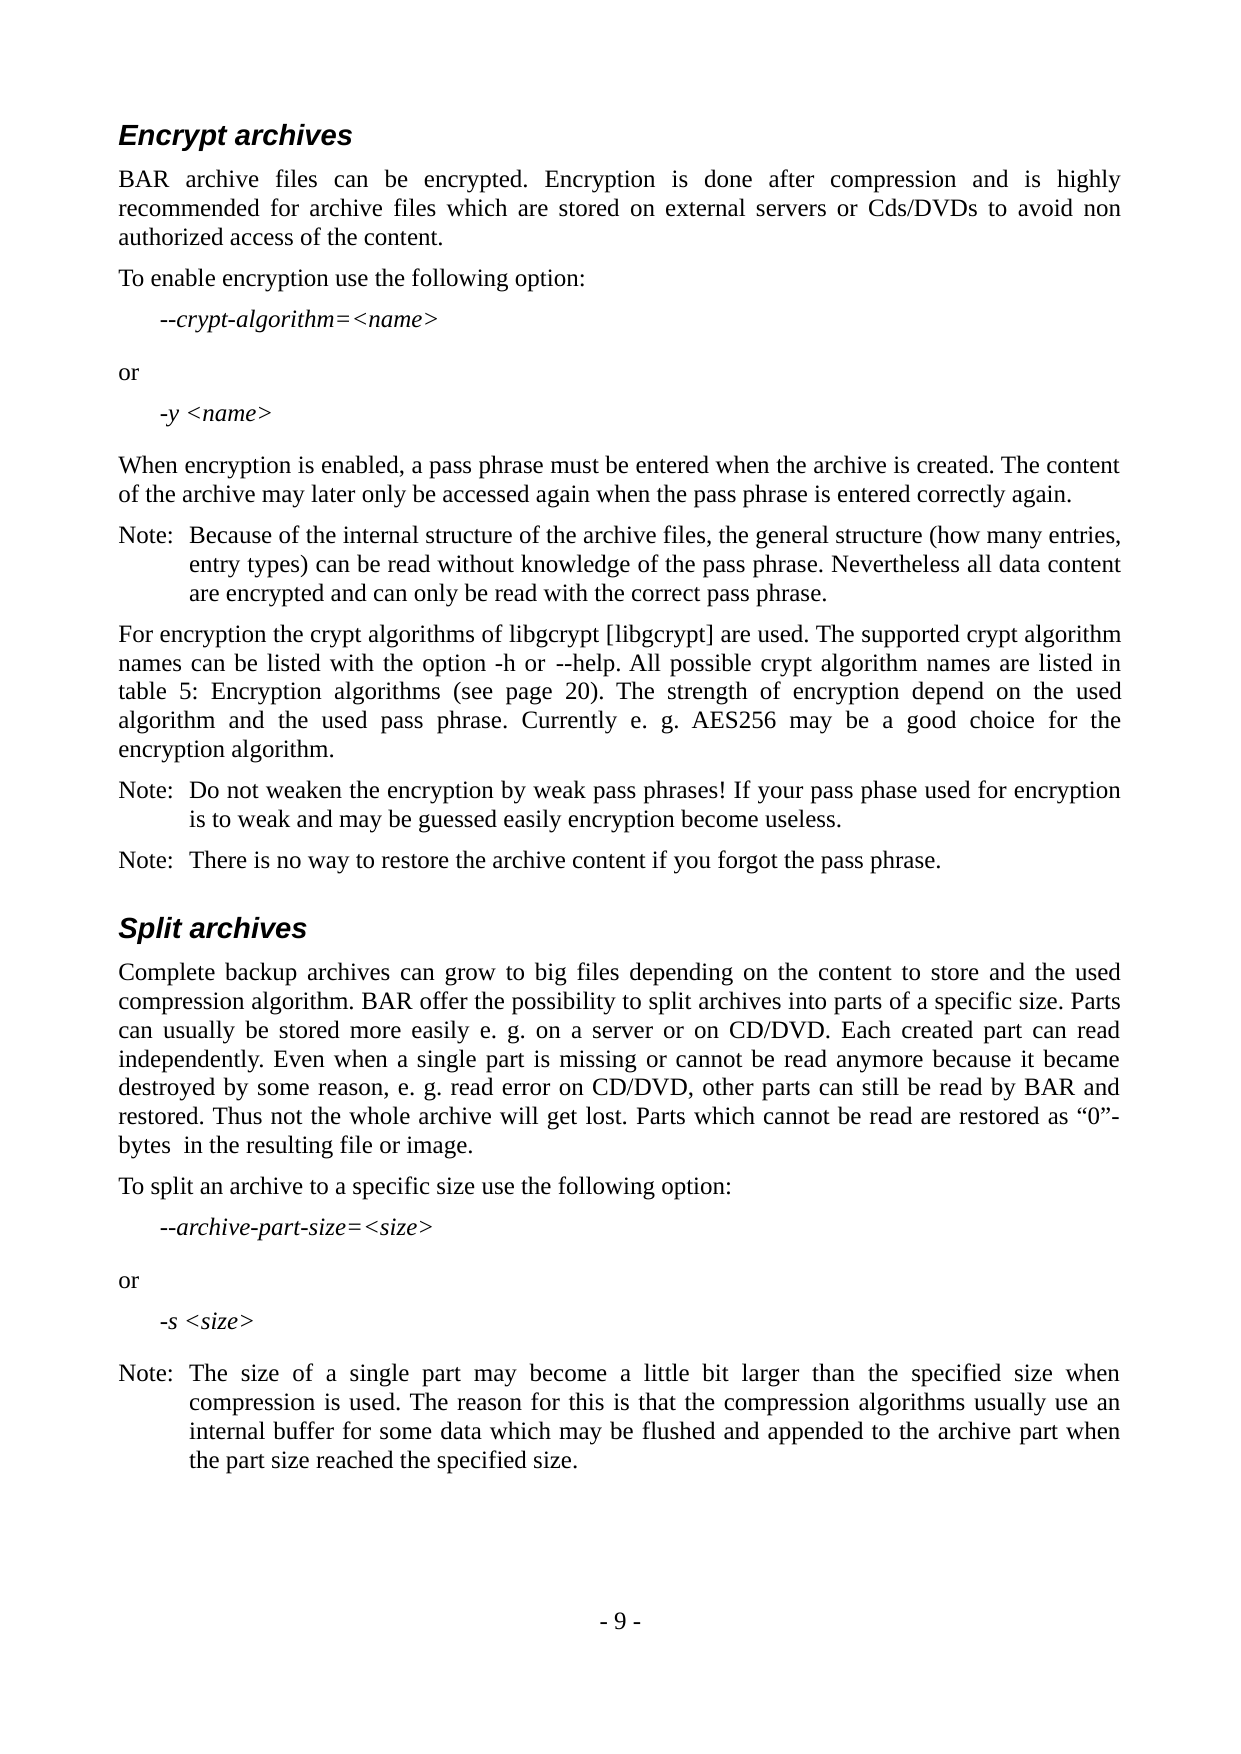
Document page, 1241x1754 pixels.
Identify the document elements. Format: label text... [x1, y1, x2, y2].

text or [118, 357, 1122, 385]
text BAR archive files can be encrypted. Encryption is done after compression and is highly recommended for archive files which are stored on external servers or Cds/DVDs to avoid non authorized access of the content. [118, 164, 1122, 250]
text When encryption is enabled, a pass phrase must be entered when the archive is created. The content of the archive may later only be accessed again when the pass phrase is entered correctly again. [118, 450, 1122, 508]
subtitle Encrypt archives [118, 118, 1122, 152]
subtitle Split archives [118, 911, 1122, 945]
text -y <name> [159, 398, 1122, 427]
text Note: Because of the internal structure of the archive files, the general structure (how many entries, entry types) can be read without knowledge of the pass phrase. Nevertheless all data content are encrypted and can only be read with the correct pass phrase. [118, 520, 1122, 606]
text --crypt-algorithm=<name> [159, 304, 1122, 333]
text or [118, 1265, 1122, 1294]
text For encryption the crypt algorithms of libgcrypt [libgcrypt] are used. The supported crypt algorithm names can be listed with the option -h or ‑‑help. All possible crypt algorithm names are listed in table 5: Encryption algorithms (see page 21). The strength of encryption depend on the used algorithm and the used pass phrase. Currently e. g. AES256 may be a good choice for the encryption algorithm. [118, 619, 1122, 763]
text --archive-part-size=<size> [159, 1212, 1122, 1241]
text Note: Do not weaken the encryption by weak pass phrases! If your pass phase used for encryption is to weak and may be guessed easily encryption become useless. [118, 775, 1122, 833]
text Complete backup archives can grow to big files depending on the content to store and the used compression algorithm. BAR offer the possibility to split archives into parts of a specific size. Parts can usually be stored more easily e. g. on a server or on CD/DVD. Each created part can read independently. Even when a single part is missing or cannot be read anymore because it became destroyed by some reason, e. g. read error on CD/DVD, other parts can still be read by BAR and restored. Thus not the whole archive will get lost. Parts which cannot be read are restored as “0”-bytes in the resulting file or image. [118, 957, 1122, 1159]
text To enable encryption use the following option: [118, 263, 1122, 292]
text Note: The size of a single part may become a little bit larger than the specified size when compression is used. The reason for this is that the compression algorithms usually use an internal buffer for some data which may be flushed and appended to the archive part when the part size reached the specified size. [118, 1358, 1122, 1473]
text -s <size> [159, 1306, 1122, 1335]
text Note: There is no way to restore the archive content if you forgot the pass phrase. [118, 845, 1122, 874]
text To split an archive to a specific size use the following option: [118, 1171, 1122, 1200]
